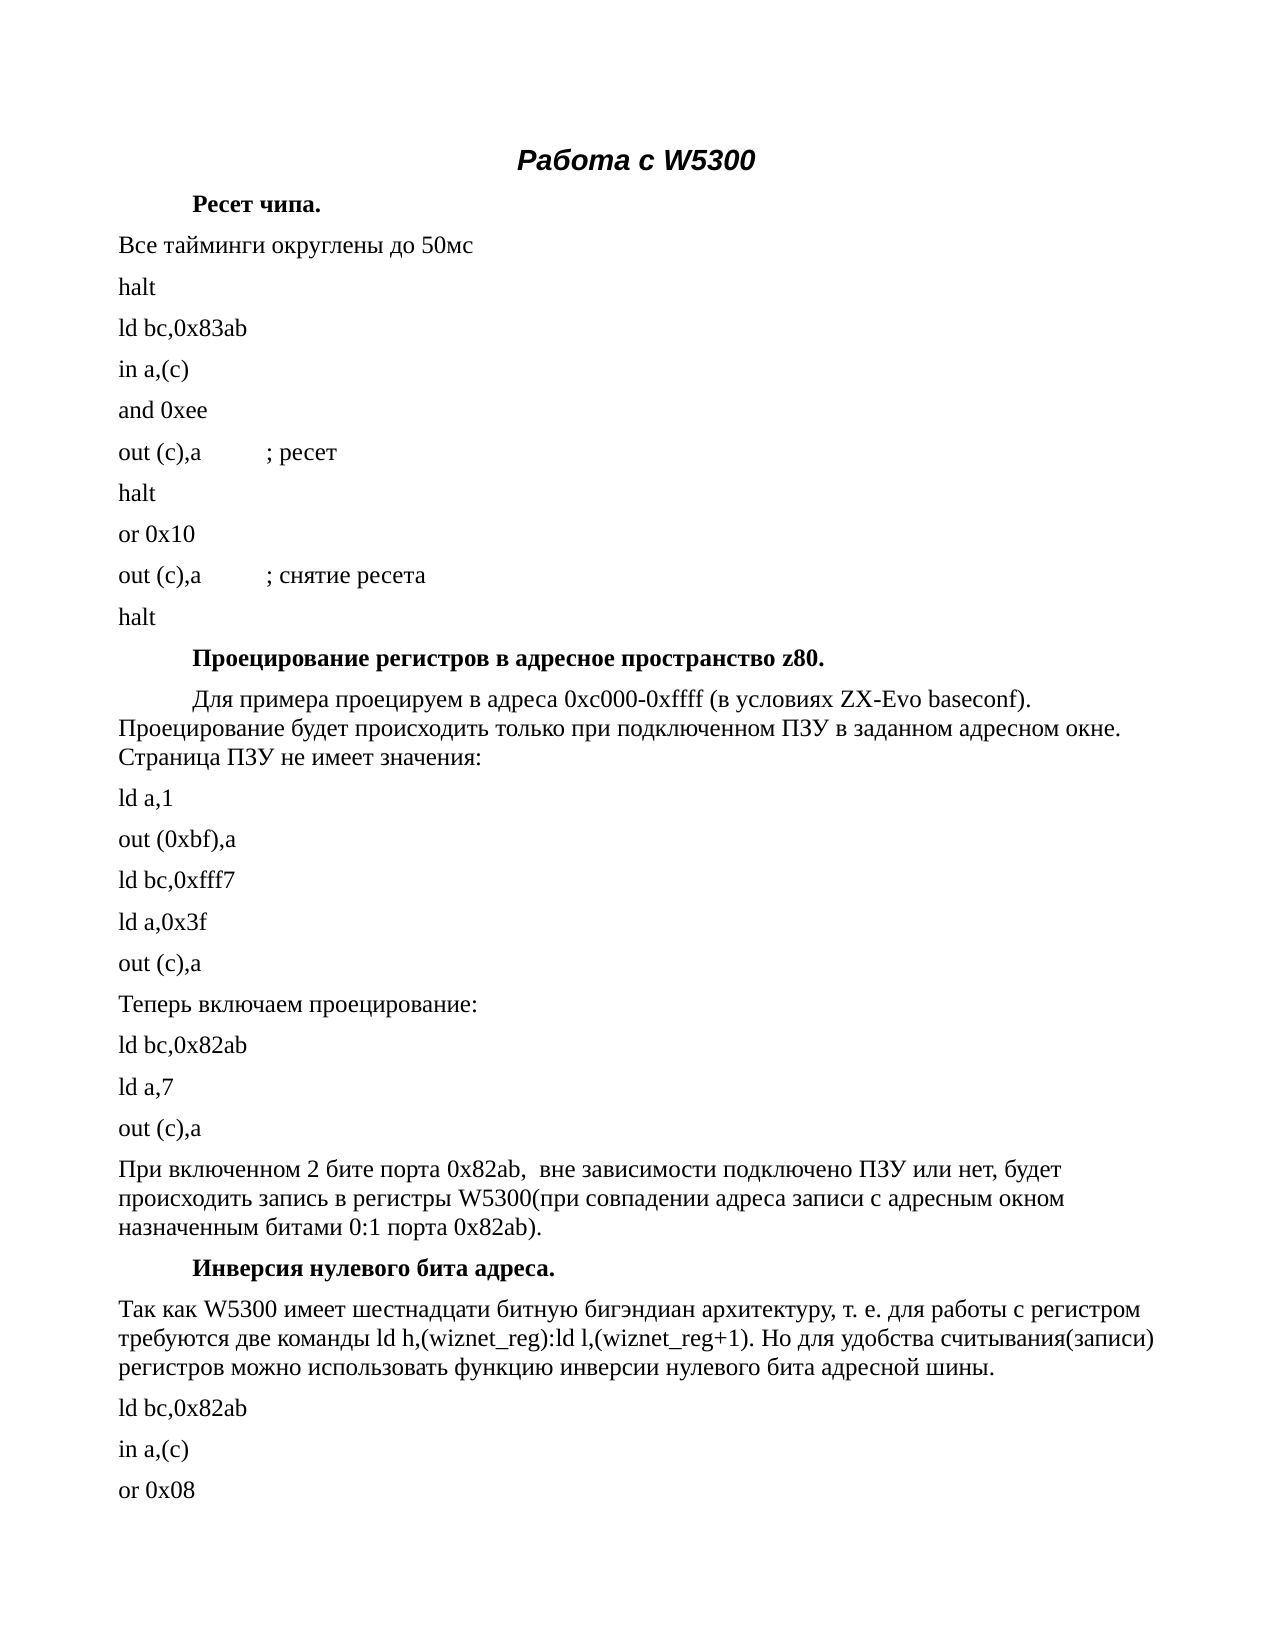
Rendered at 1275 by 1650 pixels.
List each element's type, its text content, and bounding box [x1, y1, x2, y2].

text out (c),a [118, 1113, 1157, 1142]
text ld a,0x3f [118, 907, 1157, 935]
text При включенном 2 бите порта 0x82ab, вне зависимости подключено ПЗУ или нет, будет происходить запись в регистры W5300(при совпадении адреса записи с адреcным окном назначенным битами 0:1 порта 0x82ab). [118, 1154, 1157, 1240]
text halt [118, 272, 1157, 300]
text ld a,7 [118, 1072, 1157, 1100]
text Для примера проецируем в адреса 0xc000-0xffff (в условиях ZX-Evo baseconf). Проецирование будет происходить только при подключенном ПЗУ в заданном адресном окне. Страница ПЗУ не имеет значения: [118, 684, 1157, 770]
text and 0xee [118, 395, 1157, 424]
text out (0xbf),a [118, 824, 1157, 853]
text Так как W5300 имеет шестнадцати битную бигэндиан архитектуру, т. е. для работы с регистром требуются две команды ld h,(wiznet_reg):ld l,(wiznet_reg+1). Но для удобства считывания(записи) регистров можно использовать функцию инверсии нулевого бита адресной шины. [118, 1294, 1157, 1380]
text Проецирование регистров в адресное пространство z80. [118, 643, 1157, 672]
text ld a,1 [118, 783, 1157, 812]
text ld bc,0x83ab [118, 313, 1157, 342]
text or 0x08 [118, 1475, 1157, 1504]
text ld bc,0x82ab [118, 1393, 1157, 1422]
text in a,(c) [118, 1434, 1157, 1463]
text in a,(c) [118, 354, 1157, 383]
text Все тайминги округлены до 50мс [118, 230, 1157, 259]
text or 0x10 [118, 519, 1157, 548]
text ld bc,0xfff7 [118, 865, 1157, 894]
text halt [118, 478, 1157, 507]
text out (c),a ; ресет [118, 437, 1157, 465]
text out (c),a ; снятие ресета [118, 560, 1157, 589]
text Теперь включаем проецирование: [118, 989, 1157, 1018]
text halt [118, 602, 1157, 630]
text ld bc,0x82ab [118, 1030, 1157, 1059]
text Инверсия нулевого бита адреса. [118, 1253, 1157, 1282]
text out (c),a [118, 948, 1157, 977]
text Ресет чипа. [118, 189, 1157, 218]
subtitle Работа с W5300 [118, 143, 1157, 177]
